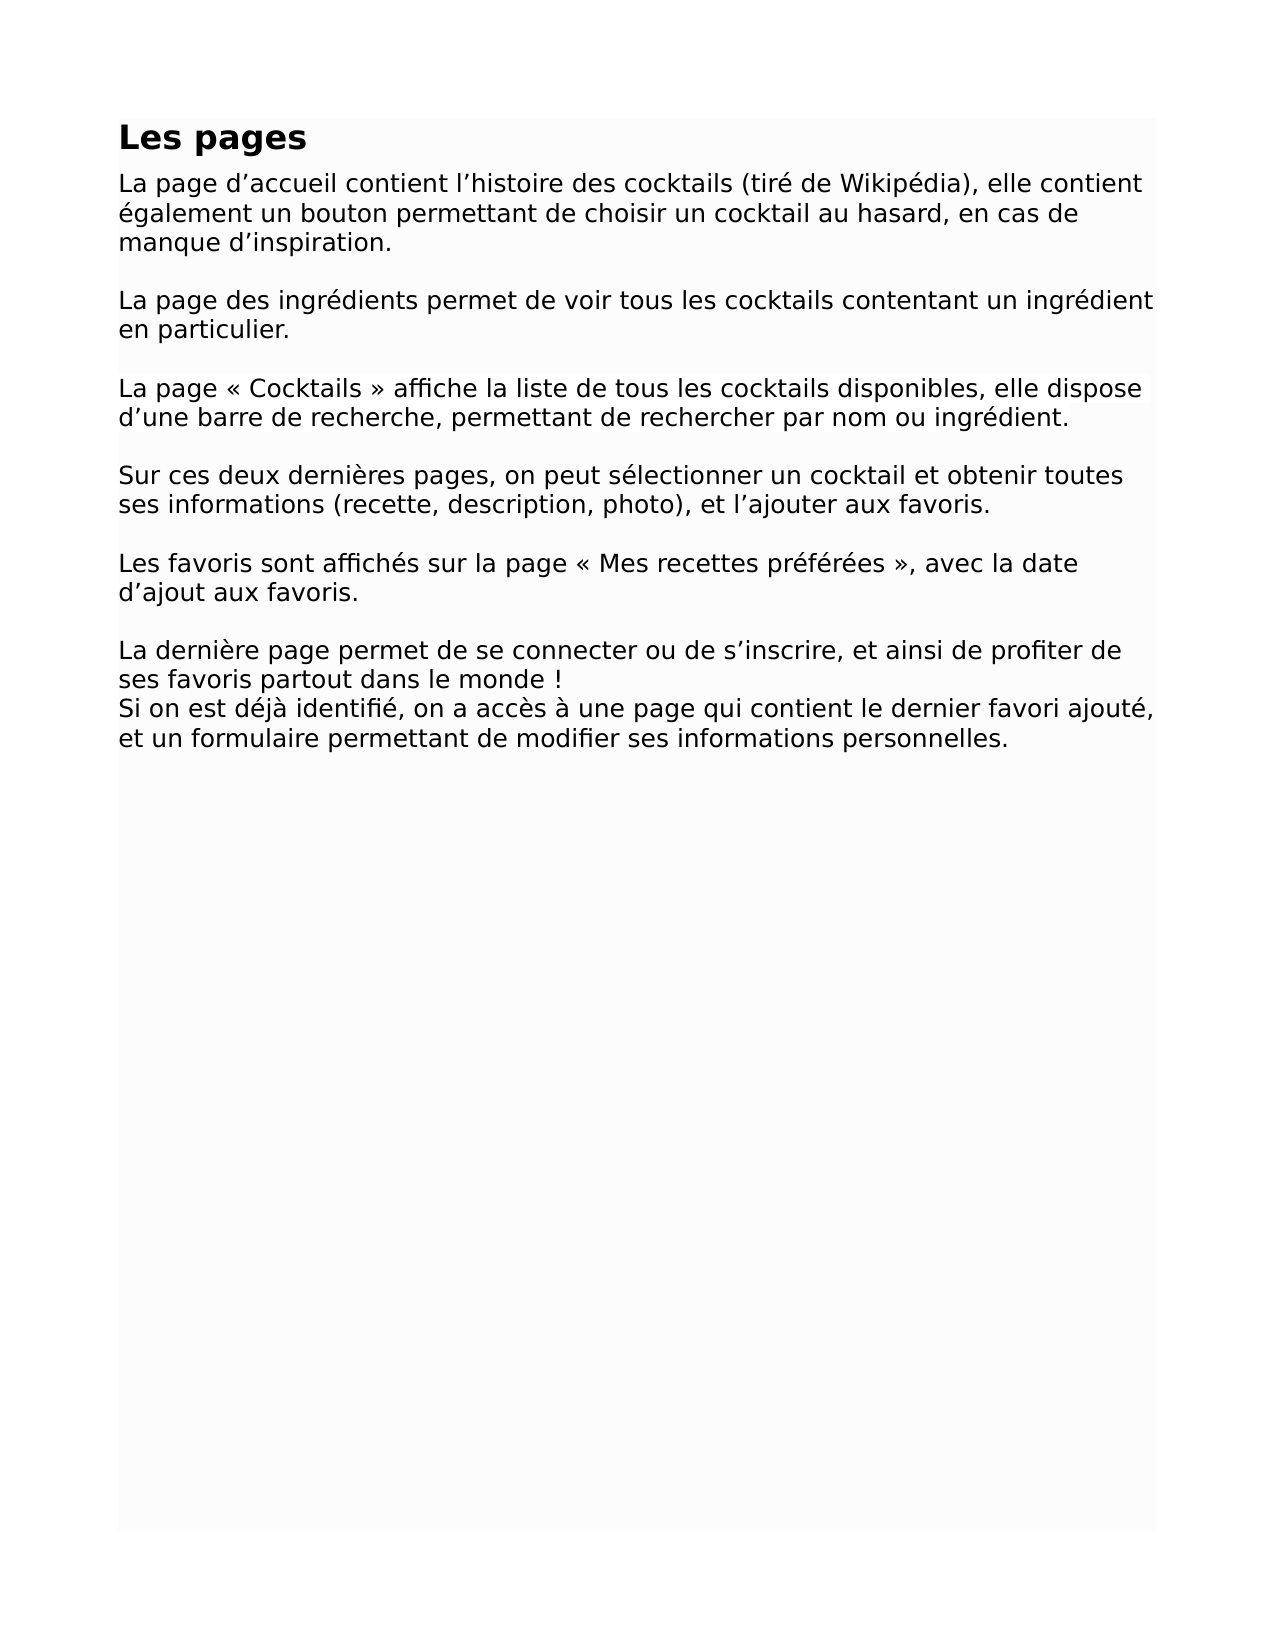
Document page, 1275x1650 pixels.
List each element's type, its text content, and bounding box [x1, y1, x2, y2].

text La page d’accueil contient l’histoire des cocktails (tiré de Wikipédia), elle contient également un bouton permettant de choisir un cocktail au hasard, en cas de manque d’inspiration. La page des ingrédients permet de voir tous les cocktails contentant un ingrédient en particulier. La page « Cocktails » affiche la liste de tous les cocktails disponibles, elle dispose d’une barre de recherche, permettant de rechercher par nom ou ingrédient. Sur ces deux dernières pages, on peut sélectionner un cocktail et obtenir toutes ses informations (recette, description, photo), et l’ajouter aux favoris. Les favoris sont affichés sur la page « Mes recettes préférées », avec la date d’ajout aux favoris. La dernière page permet de se connecter ou de s’inscrire, et ainsi de profiter de ses favoris partout dans le monde ! Si on est déjà identifié, on a accès à une page qui contient le dernier favori ajouté, et un formulaire permettant de modifier ses informations personnelles. [118, 170, 1157, 782]
subtitle Les pages [118, 118, 1157, 157]
